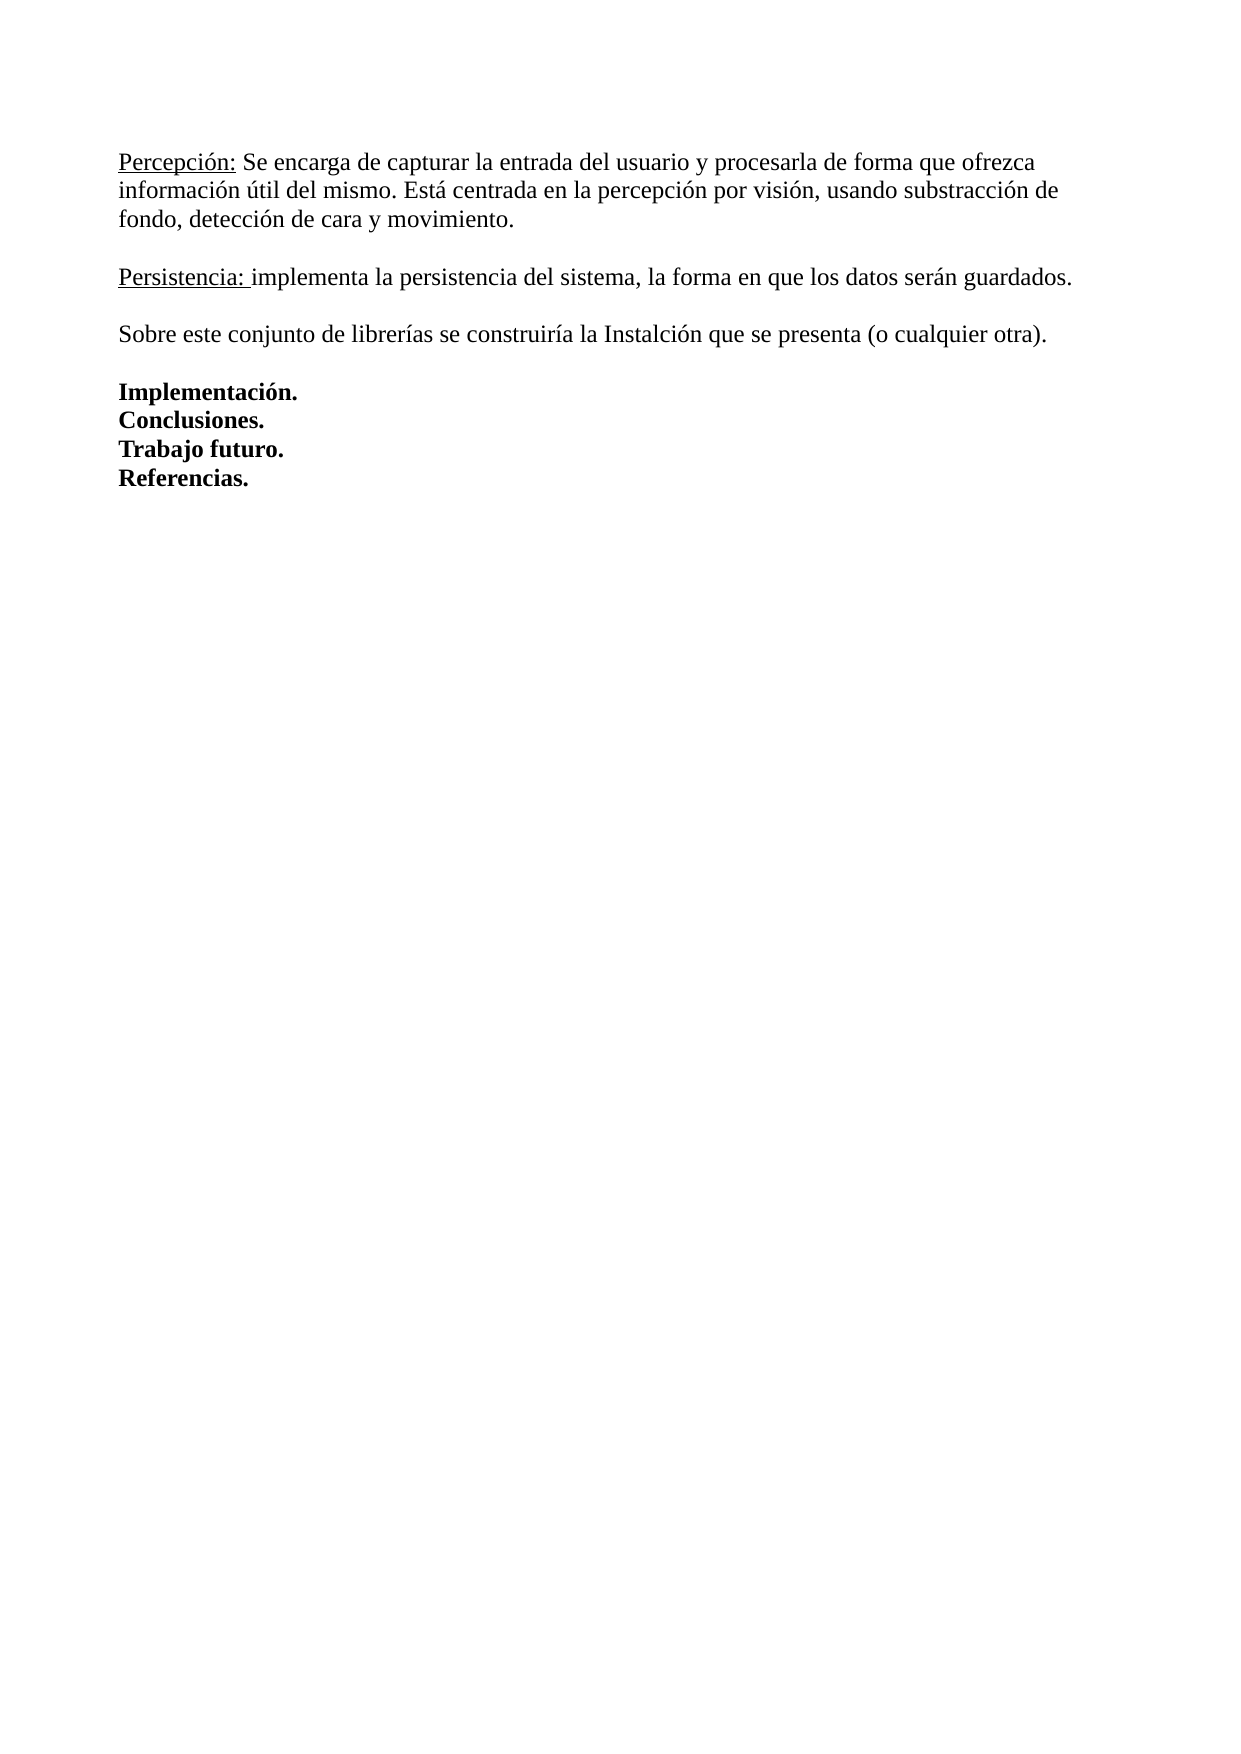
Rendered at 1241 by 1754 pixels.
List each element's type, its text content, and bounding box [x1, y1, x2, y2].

text Persistencia: implementa la persistencia del sistema, la forma en que los datos serán guardados. [118, 262, 1122, 291]
text Implementación. [118, 377, 1122, 406]
text Percepción: Se encarga de capturar la entrada del usuario y procesarla de forma que ofrezca información útil del mismo. Está centrada en la percepción por visión, usando substracción de fondo, detección de cara y movimiento. [118, 147, 1122, 233]
text Referencias. [118, 463, 1122, 492]
text Conclusiones. [118, 406, 1122, 434]
text Trabajo futuro. [118, 434, 1122, 463]
text Sobre este conjunto de librerías se construiría la Instalción que se presenta (o cualquier otra). [118, 319, 1122, 348]
